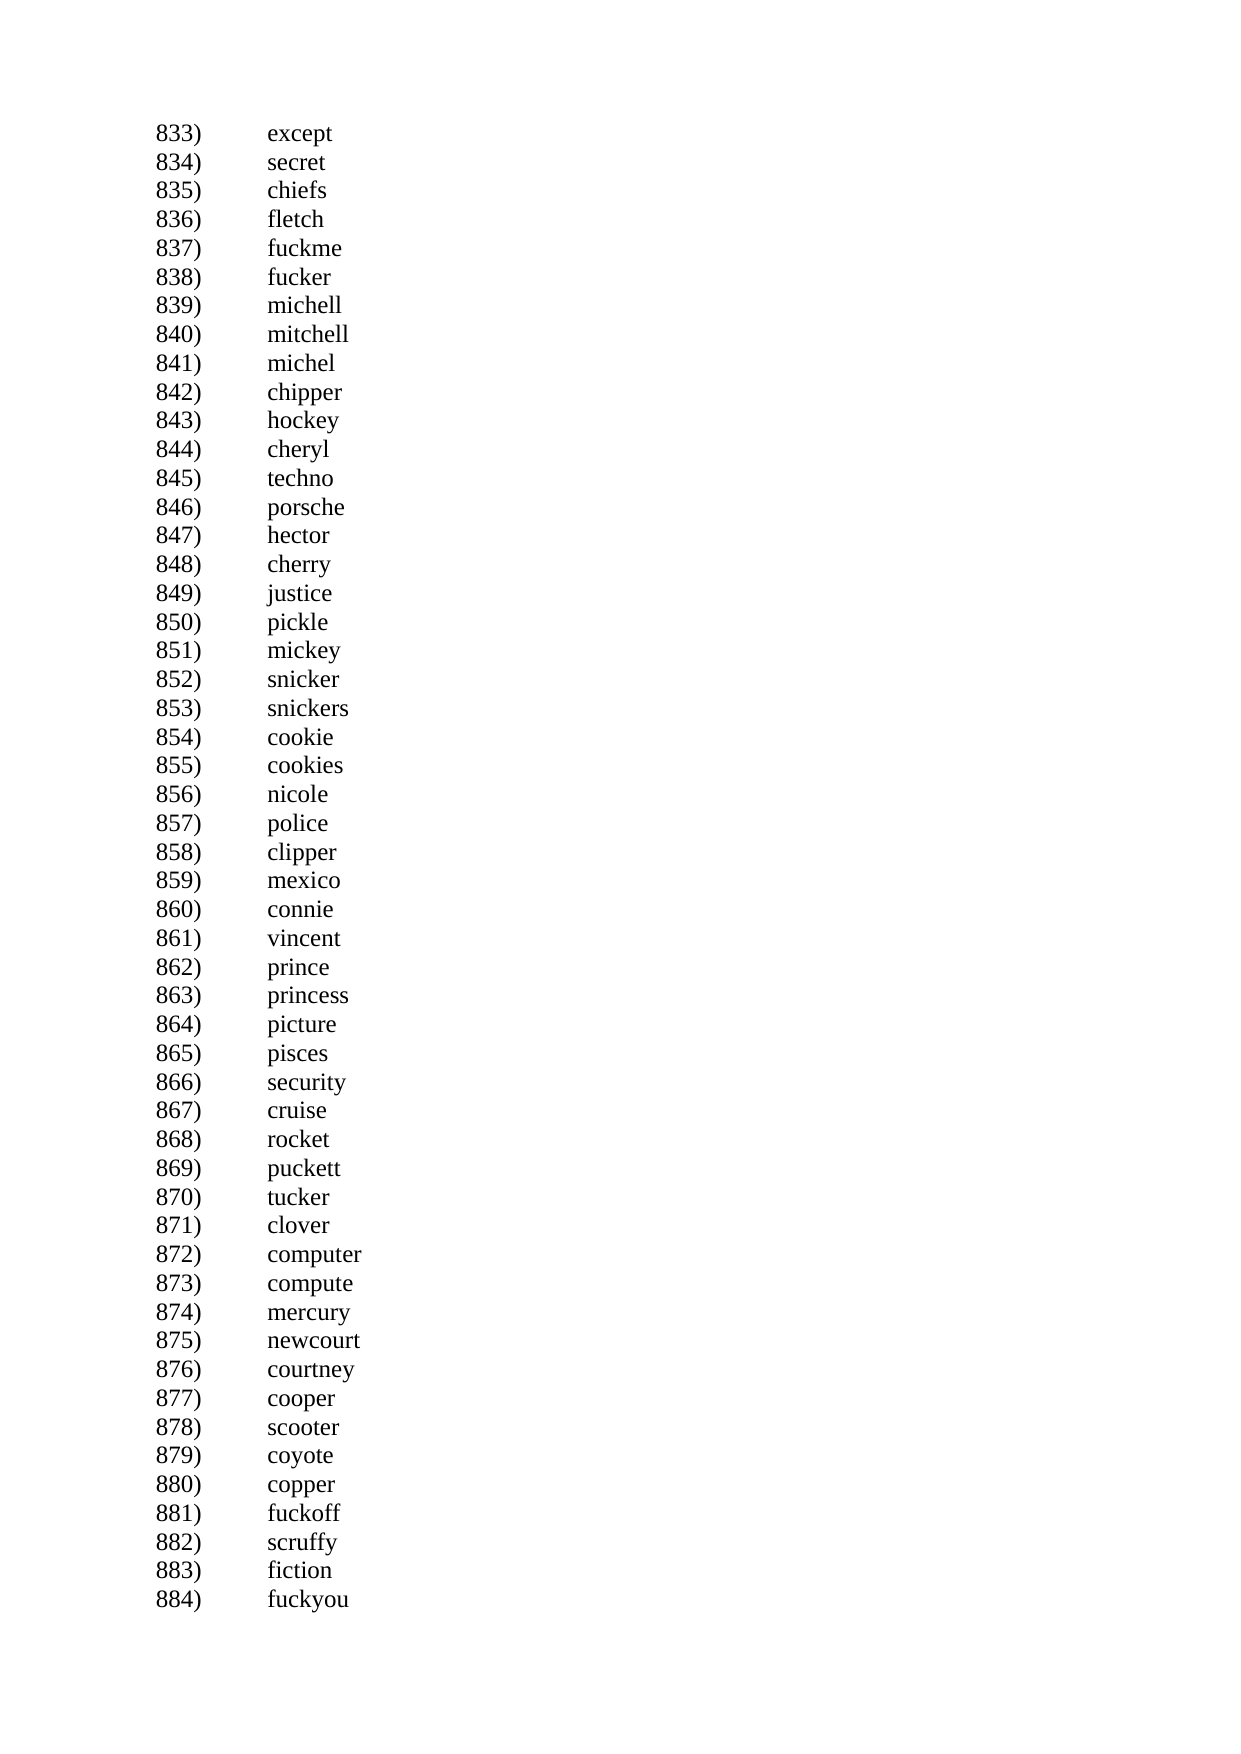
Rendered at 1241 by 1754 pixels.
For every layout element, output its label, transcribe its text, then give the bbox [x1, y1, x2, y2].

list hockey [156, 406, 1122, 434]
list cheryl [156, 434, 1122, 463]
list chiefs [156, 176, 1122, 204]
list cookies [156, 751, 1122, 779]
list compute [156, 1268, 1122, 1297]
list michell [156, 291, 1122, 319]
list scruffy [156, 1527, 1122, 1556]
list rocket [156, 1124, 1122, 1153]
list coyote [156, 1441, 1122, 1469]
list fletch [156, 204, 1122, 233]
list clipper [156, 837, 1122, 866]
list hector [156, 521, 1122, 549]
list princess [156, 981, 1122, 1009]
list scooter [156, 1412, 1122, 1441]
list justice [156, 578, 1122, 607]
list courtney [156, 1354, 1122, 1383]
list chipper [156, 377, 1122, 406]
list snicker [156, 664, 1122, 693]
list mitchell [156, 319, 1122, 348]
list mercury [156, 1297, 1122, 1326]
list secret [156, 147, 1122, 176]
list tucker [156, 1182, 1122, 1211]
list clover [156, 1211, 1122, 1239]
list fiction [156, 1556, 1122, 1584]
list cherry [156, 549, 1122, 578]
list fuckyou [156, 1584, 1122, 1613]
list porsche [156, 492, 1122, 521]
list pickle [156, 607, 1122, 636]
list techno [156, 463, 1122, 492]
list cookie [156, 722, 1122, 751]
list cruise [156, 1096, 1122, 1124]
list security [156, 1067, 1122, 1096]
list fucker [156, 262, 1122, 291]
list nicole [156, 779, 1122, 808]
list copper [156, 1469, 1122, 1498]
list snickers [156, 693, 1122, 722]
list michel [156, 348, 1122, 377]
list except [156, 118, 1122, 147]
list fuckoff [156, 1498, 1122, 1527]
list vincent [156, 923, 1122, 952]
list pisces [156, 1038, 1122, 1067]
list computer [156, 1239, 1122, 1268]
list newcourt [156, 1326, 1122, 1354]
list mexico [156, 866, 1122, 894]
list mickey [156, 636, 1122, 664]
list picture [156, 1009, 1122, 1038]
list connie [156, 894, 1122, 923]
list puckett [156, 1153, 1122, 1182]
list fuckme [156, 233, 1122, 262]
list police [156, 808, 1122, 837]
list prince [156, 952, 1122, 981]
list cooper [156, 1383, 1122, 1412]
